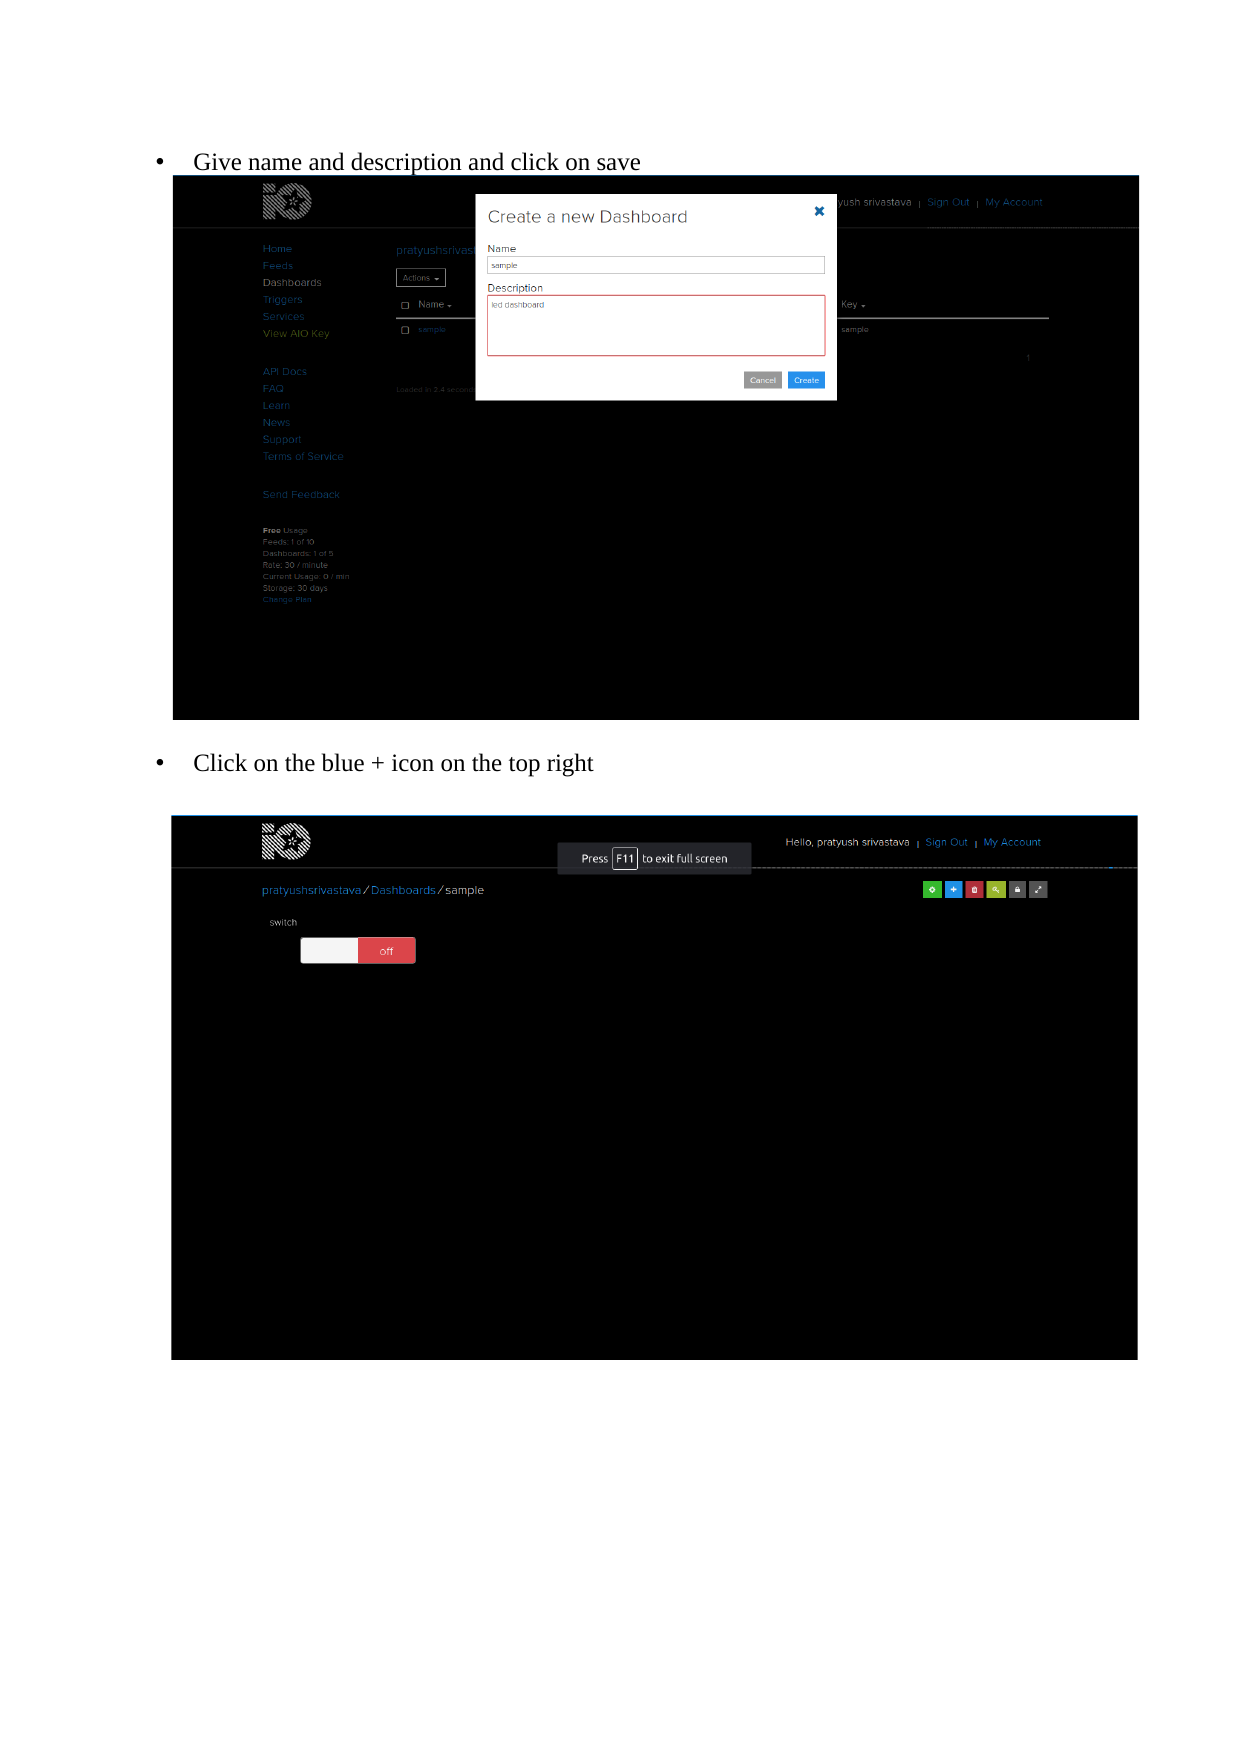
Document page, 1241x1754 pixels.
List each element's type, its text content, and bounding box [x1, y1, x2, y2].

list Give name and description and click on save [156, 147, 1122, 176]
picture [171, 815, 1138, 1360]
list Click on the blue + icon on the top right [156, 748, 1122, 777]
picture [172, 175, 1140, 720]
